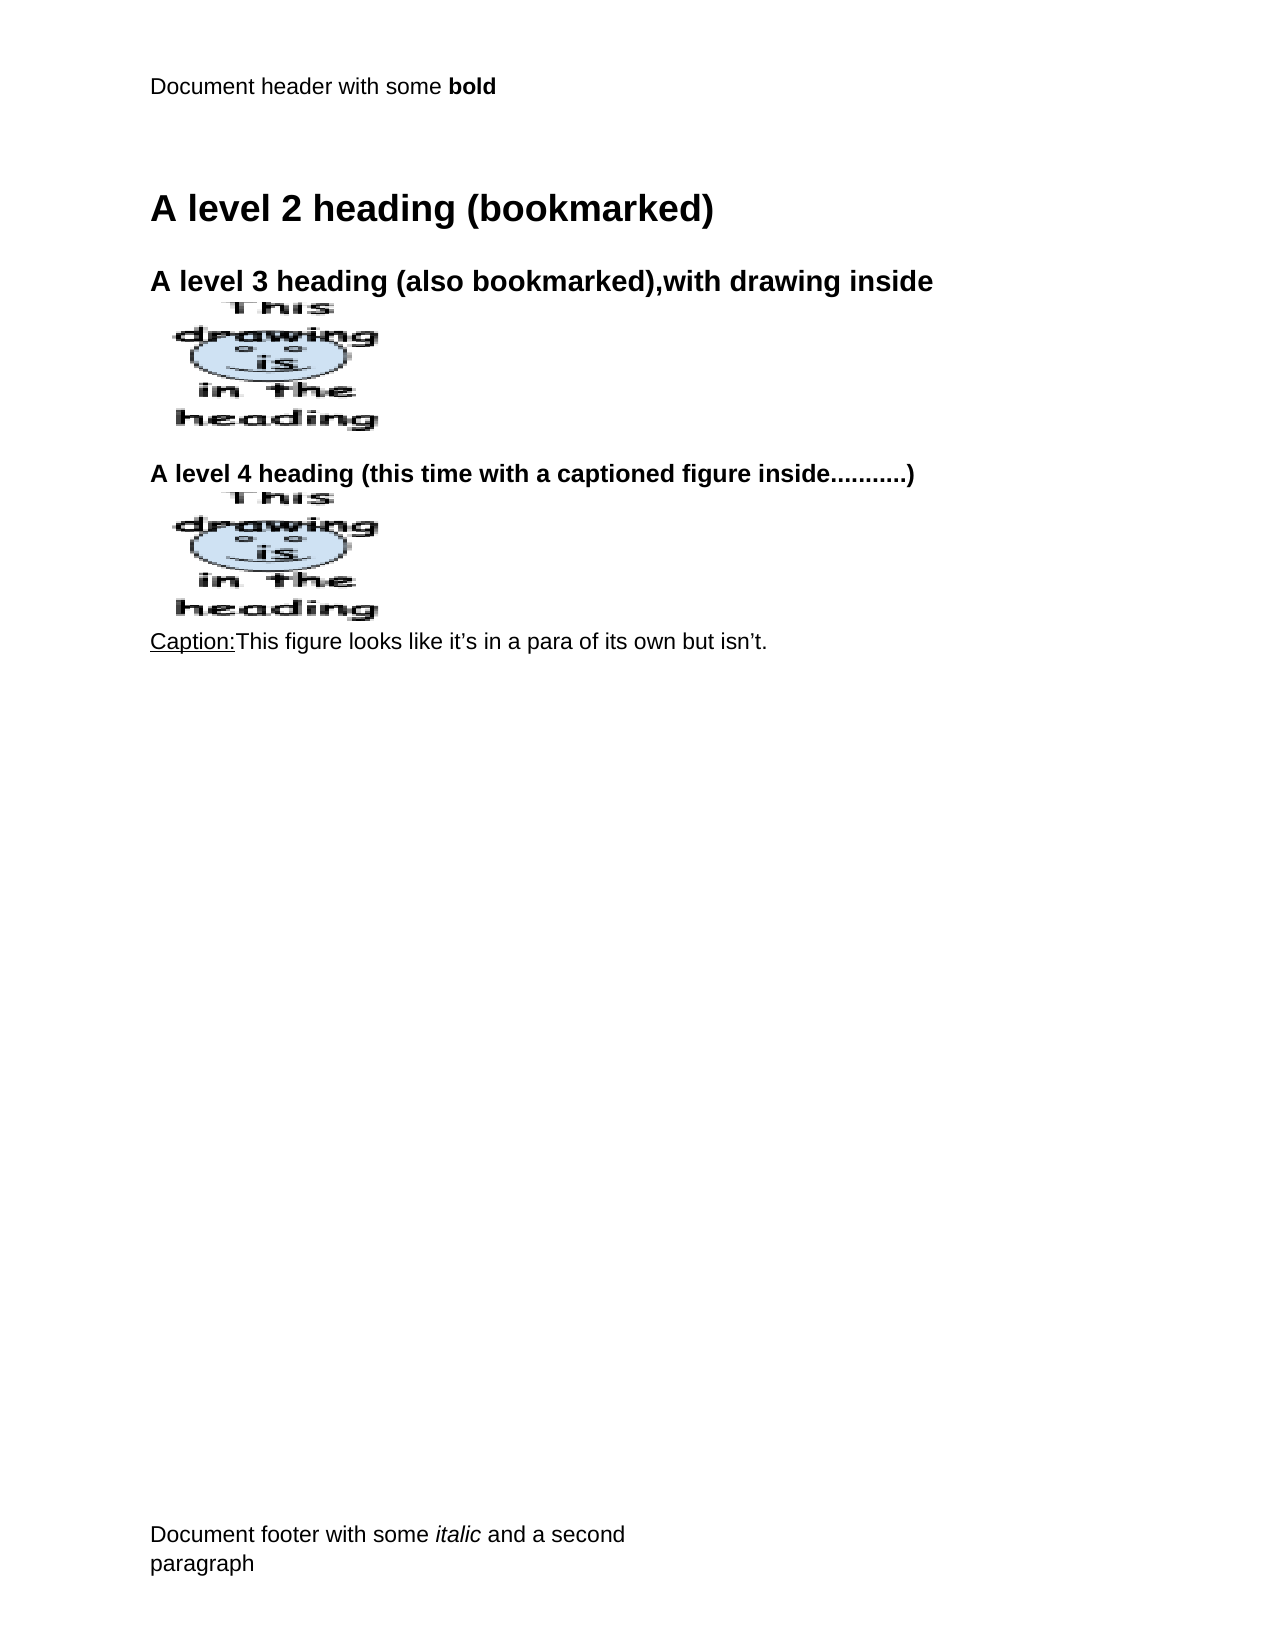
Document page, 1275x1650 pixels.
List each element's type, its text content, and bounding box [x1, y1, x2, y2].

picture [150, 492, 379, 621]
subtitle A level 3 heading (also bookmarked),with drawing inside [150, 265, 1125, 430]
subtitle A level 4 heading (this time with a captioned figure inside...........) [150, 460, 1125, 620]
picture [150, 302, 379, 431]
text Caption:This figure looks like it’s in a para of its own but isn’t. [150, 629, 1125, 654]
subtitle A level 2 heading (bookmarked) [150, 187, 1125, 229]
